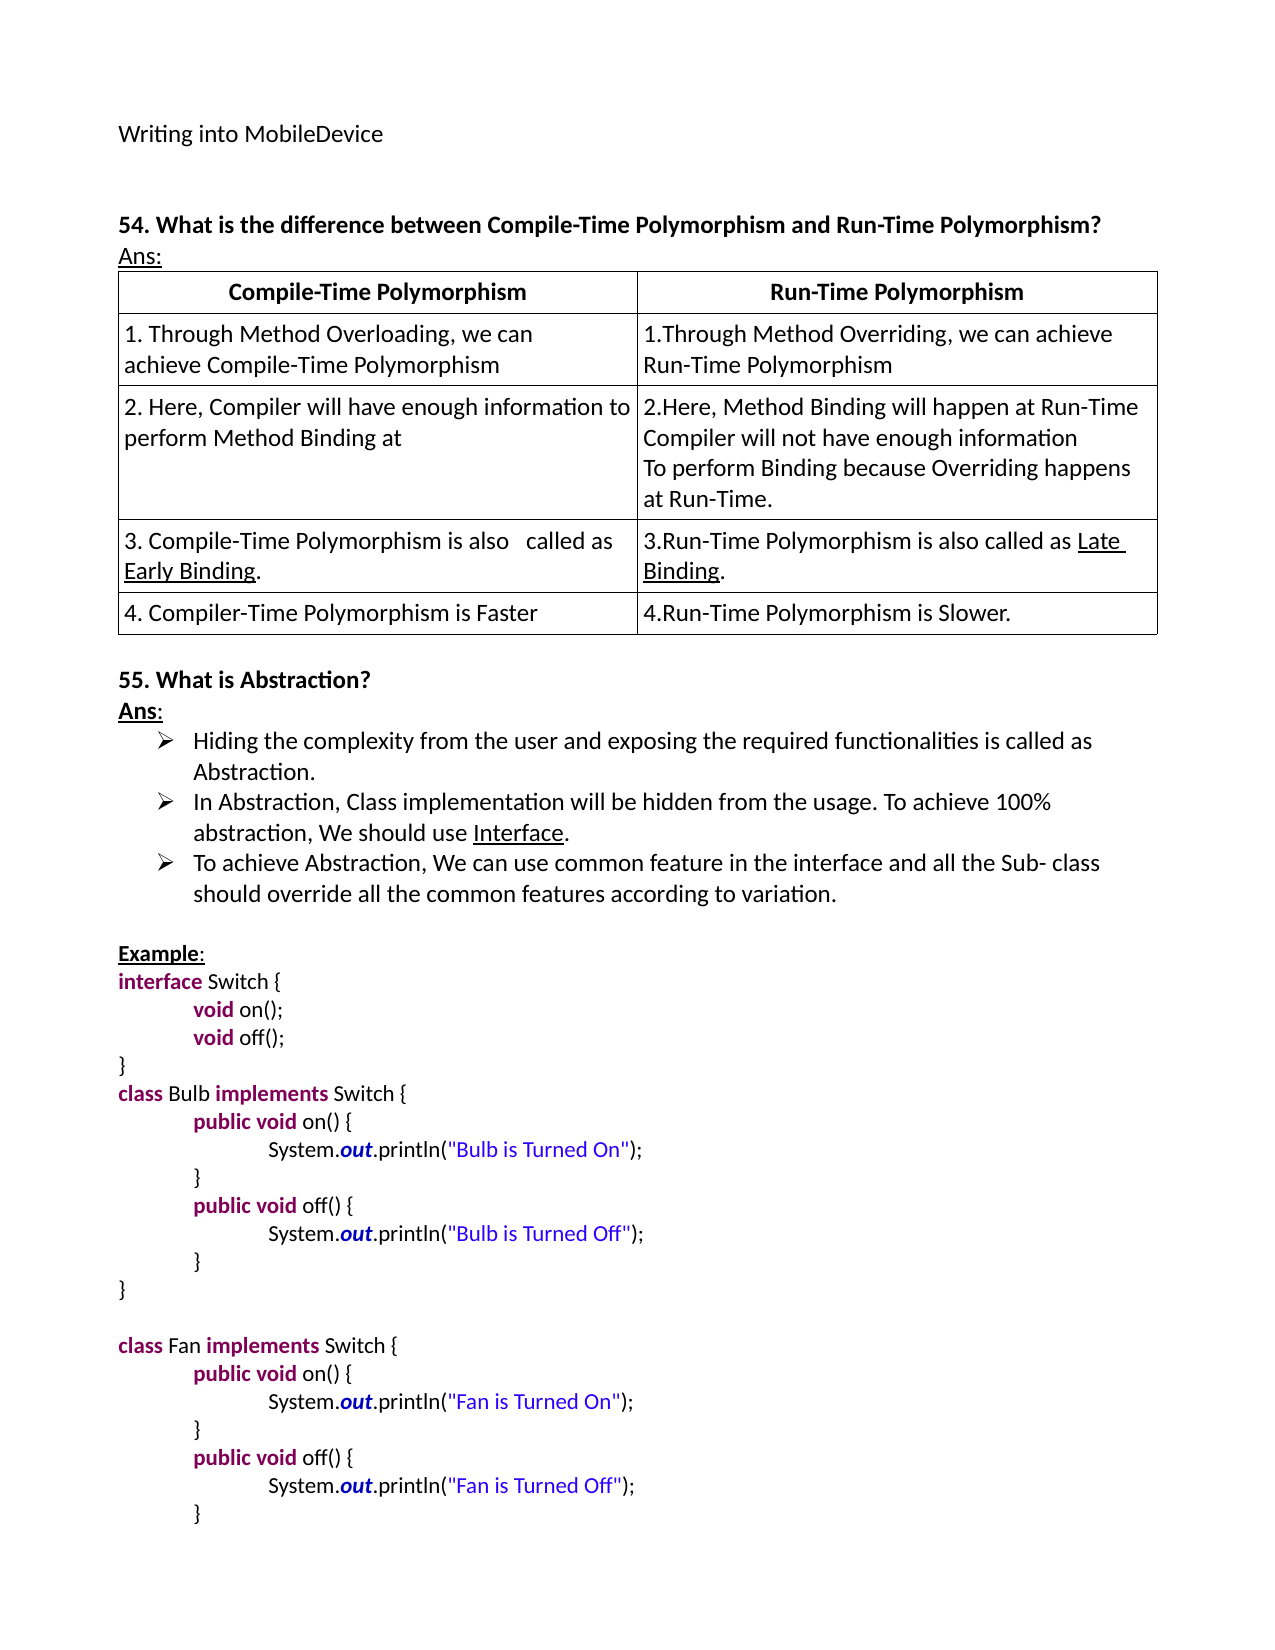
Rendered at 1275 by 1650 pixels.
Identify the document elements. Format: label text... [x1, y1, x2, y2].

text System.out.println("Fan is Turned On"); [118, 1387, 1157, 1415]
text class Fan implements Switch { [118, 1331, 1157, 1359]
text System.out.println("Fan is Turned Off"); [118, 1471, 1157, 1499]
text public void on() { [118, 1107, 1157, 1135]
list To achieve Abstraction, We can use common feature in the interface and all the Sub- class should override all the common features according to variation. [156, 847, 1157, 908]
text Example: [118, 939, 1157, 967]
text public void off() { [118, 1191, 1157, 1219]
text Ans: [118, 695, 1157, 725]
table_cell 2.Here, Method Binding will happen at Run-Time Compiler will not have enough information To perform Binding because Overriding happens at Run-Time. [638, 386, 1157, 519]
text } [118, 1415, 1157, 1443]
list In Abstraction, Class implementation will be hidden from the usage. To achieve 100% abstraction, We should use Interface. [156, 786, 1157, 847]
text class Bulb implements Switch { [118, 1079, 1157, 1107]
table_cell 4. Compiler-Time Polymorphism is Faster [119, 593, 637, 634]
text } [118, 1499, 1157, 1527]
text System.out.println("Bulb is Turned On"); [118, 1135, 1157, 1163]
text Writing into MobileDevice [118, 118, 1157, 149]
text public void on() { [118, 1359, 1157, 1387]
text public void off() { [118, 1443, 1157, 1471]
text void off(); [118, 1023, 1157, 1051]
text 55. What is Abstraction? [118, 664, 1157, 695]
text interface Switch { [118, 967, 1157, 995]
text System.out.println("Bulb is Turned Off"); [118, 1219, 1157, 1247]
table_cell 2. Here, Compiler will have enough information to perform Method Binding at [119, 386, 637, 519]
table_cell 4.Run-Time Polymorphism is Slower. [638, 593, 1157, 634]
text Ans: [118, 240, 1157, 271]
text } [118, 1275, 1157, 1303]
list Hiding the complexity from the user and exposing the required functionalities is called as Abstraction. [156, 725, 1157, 786]
text } [118, 1163, 1157, 1191]
table_cell 3.Run-Time Polymorphism is also called as Late Binding. [638, 520, 1157, 592]
table_cell 3. Compile-Time Polymorphism is also called as Early Binding. [119, 520, 637, 592]
text } [118, 1247, 1157, 1275]
text } [118, 1051, 1157, 1079]
table_header Run-Time Polymorphism [638, 272, 1157, 313]
table_cell 1.Through Method Overriding, we can achieve Run-Time Polymorphism [638, 314, 1157, 385]
table_cell 1. Through Method Overloading, we can achieve Compile-Time Polymorphism [119, 314, 637, 385]
table_header Compile-Time Polymorphism [119, 272, 637, 313]
text 54. What is the difference between Compile-Time Polymorphism and Run-Time Polymorphism? [118, 210, 1157, 240]
text void on(); [118, 995, 1157, 1023]
